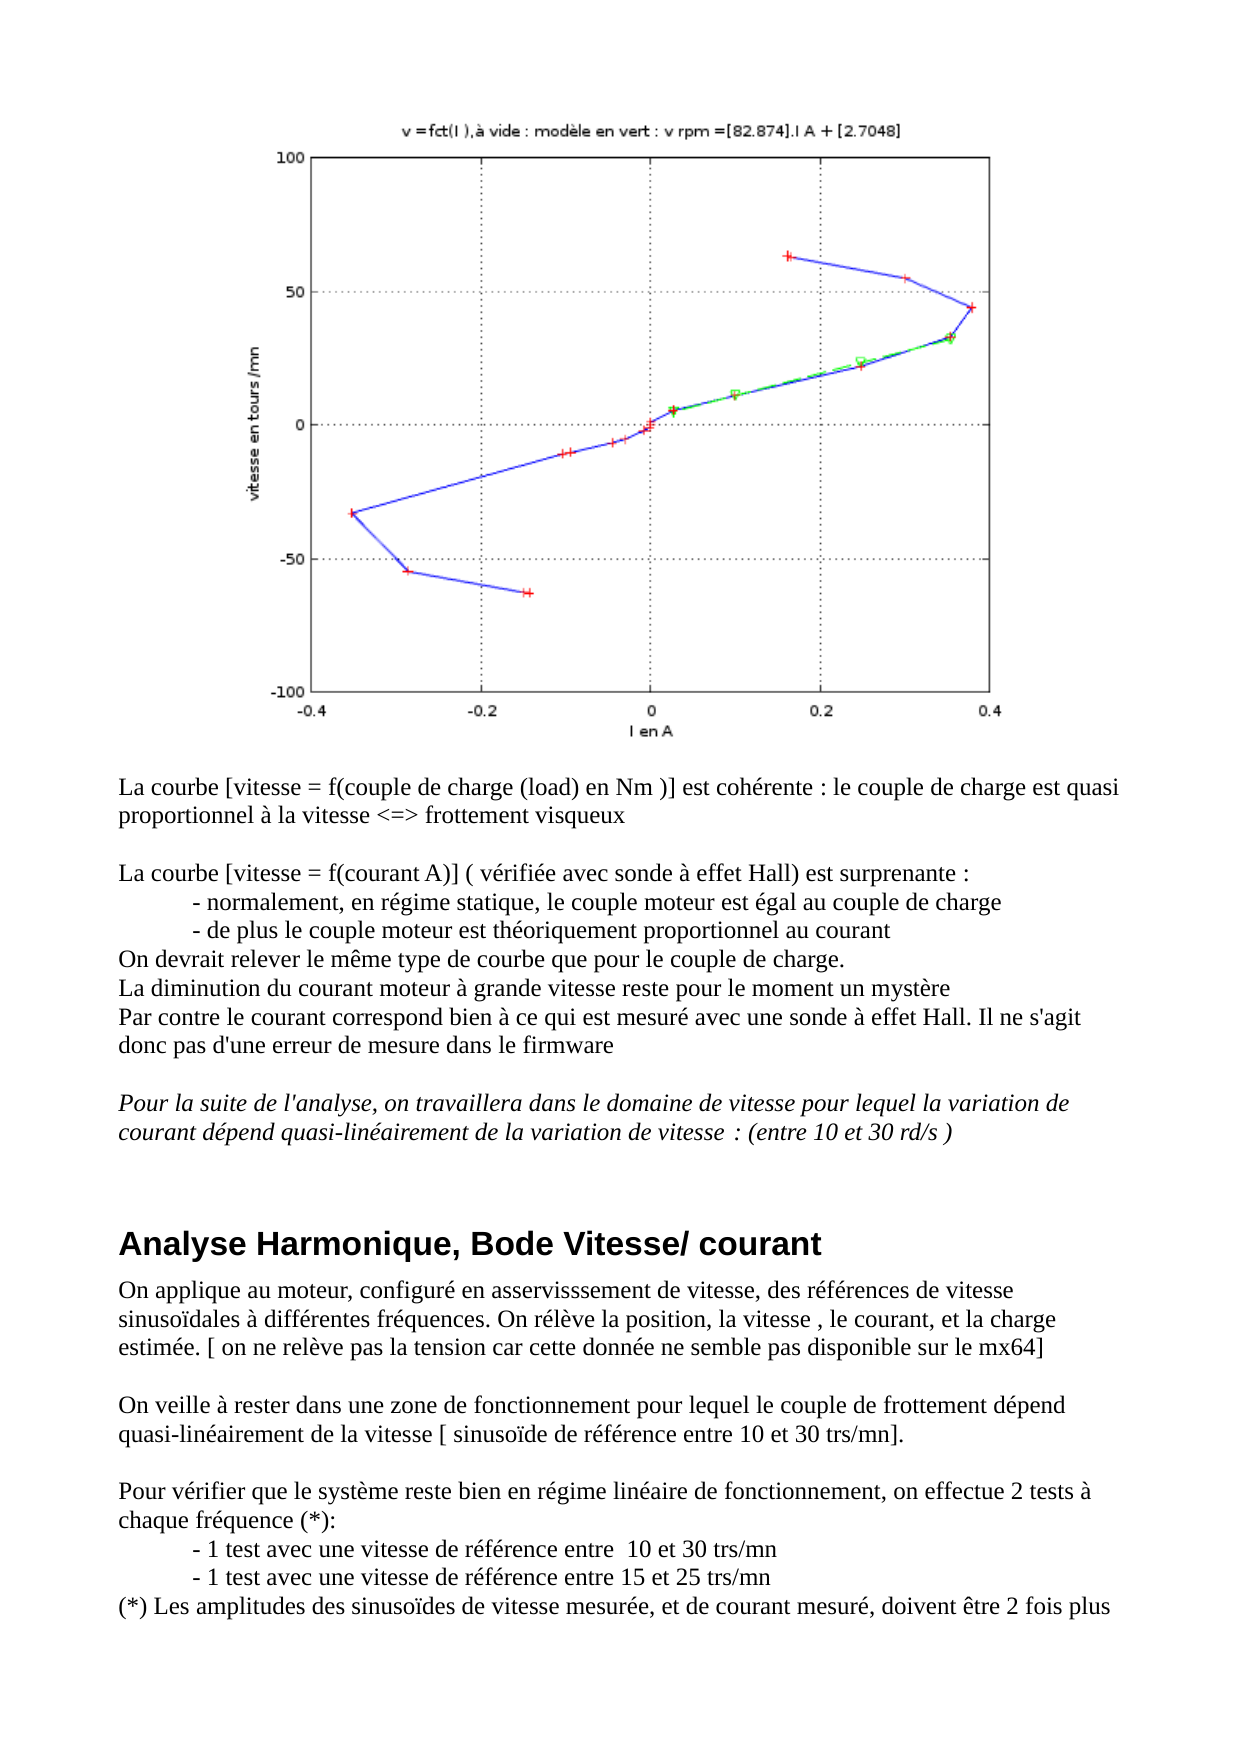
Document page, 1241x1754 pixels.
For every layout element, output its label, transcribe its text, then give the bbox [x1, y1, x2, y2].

text Pour vérifier que le système reste bien en régime linéaire de fonctionnement, on effectue 2 tests à chaque fréquence (*): [118, 1476, 1122, 1534]
text - de plus le couple moteur est théoriquement proportionnel au courant [118, 916, 1122, 944]
text - 1 test avec une vitesse de référence entre 10 et 30 trs/mn [118, 1534, 1122, 1562]
text - normalement, en régime statique, le couple moteur est égal au couple de charge [118, 887, 1122, 916]
text La courbe [vitesse = f(couple de charge (load) en Nm )] est cohérente : le couple de charge est quasi proportionnel à la vitesse <=> frottement visqueux [118, 772, 1122, 829]
text On veille à rester dans une zone de fonctionnement pour lequel le couple de frottement dépend quasi-linéairement de la vitesse [ sinusoïde de référence entre 10 et 30 trs/mn]. [118, 1390, 1122, 1447]
text - 1 test avec une vitesse de référence entre 15 et 25 trs/mn [118, 1562, 1122, 1591]
text Par contre le courant correspond bien à ce qui est mesuré avec une sonde à effet Hall. Il ne s'agit donc pas d'une erreur de mesure dans le firmware [118, 1002, 1122, 1059]
text On applique au moteur, configuré en asservisssement de vitesse, des références de vitesse sinusoïdales à différentes fréquences. On rélève la position, la vitesse , le courant, et la charge estimée. [ on ne relève pas la tension car cette donnée ne semble pas disponible sur le mx64] [118, 1275, 1122, 1361]
text La diminution du courant moteur à grande vitesse reste pour le moment un mystère [118, 973, 1122, 1002]
picture [223, 118, 1017, 743]
text (*) Les amplitudes des sinusoïdes de vitesse mesurée, et de courant mesuré, doivent être 2 fois plus [118, 1591, 1122, 1620]
text On devrait relever le même type de courbe que pour le couple de charge. [118, 944, 1122, 973]
text La courbe [vitesse = f(courant A)] ( vérifiée avec sonde à effet Hall) est surprenante : [118, 858, 1122, 887]
subtitle Analyse Harmonique, Bode Vitesse/ courant [118, 1224, 1122, 1262]
text Pour la suite de l'analyse, on travaillera dans le domaine de vitesse pour lequel la variation de courant dépend quasi-linéairement de la variation de vitesse : (entre 10 et 30 rd/s ) [118, 1088, 1122, 1146]
